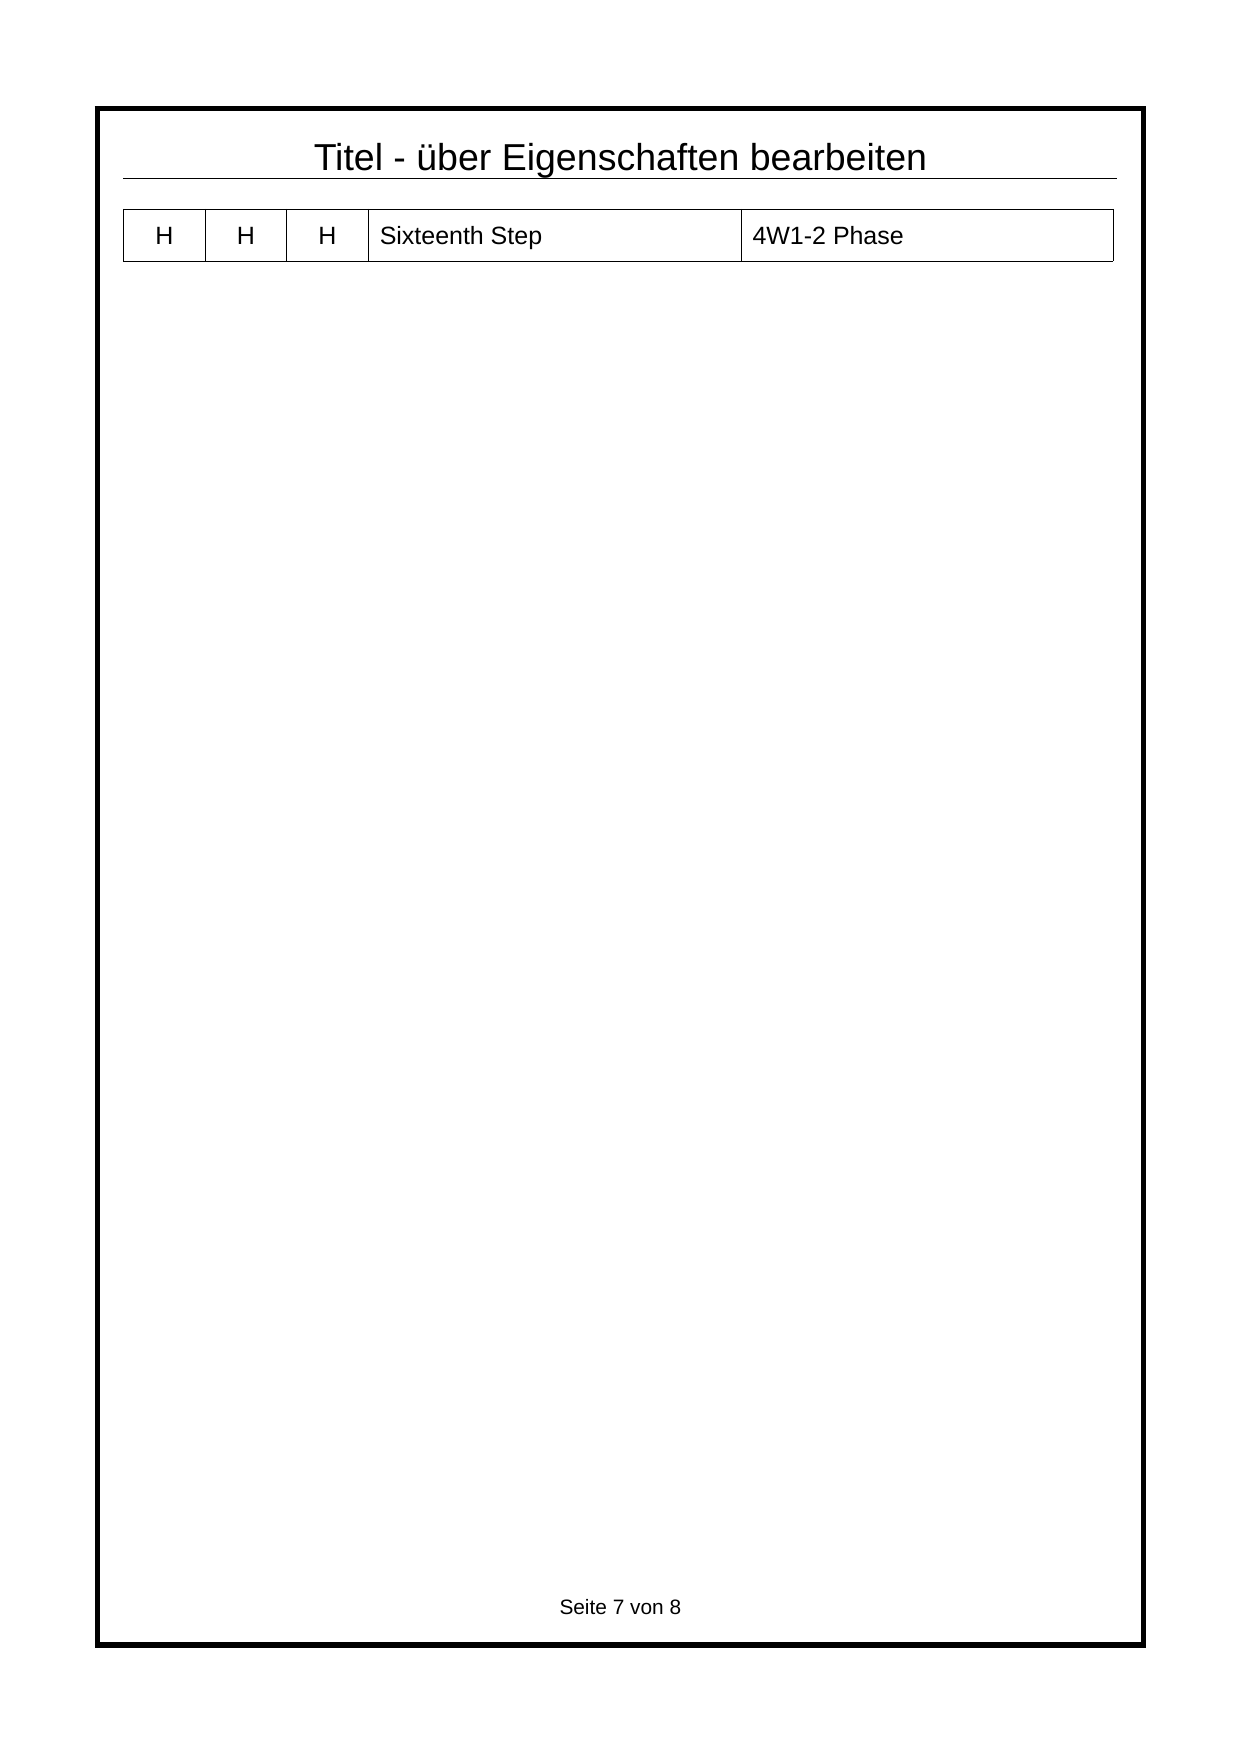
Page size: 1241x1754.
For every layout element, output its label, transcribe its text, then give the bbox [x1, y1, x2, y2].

table_cell H [287, 210, 368, 261]
table_cell 4W1-2 Phase [742, 210, 1113, 261]
table_cell H [124, 210, 205, 261]
table_cell Sixteenth Step [369, 210, 741, 261]
table_cell H [206, 210, 286, 261]
